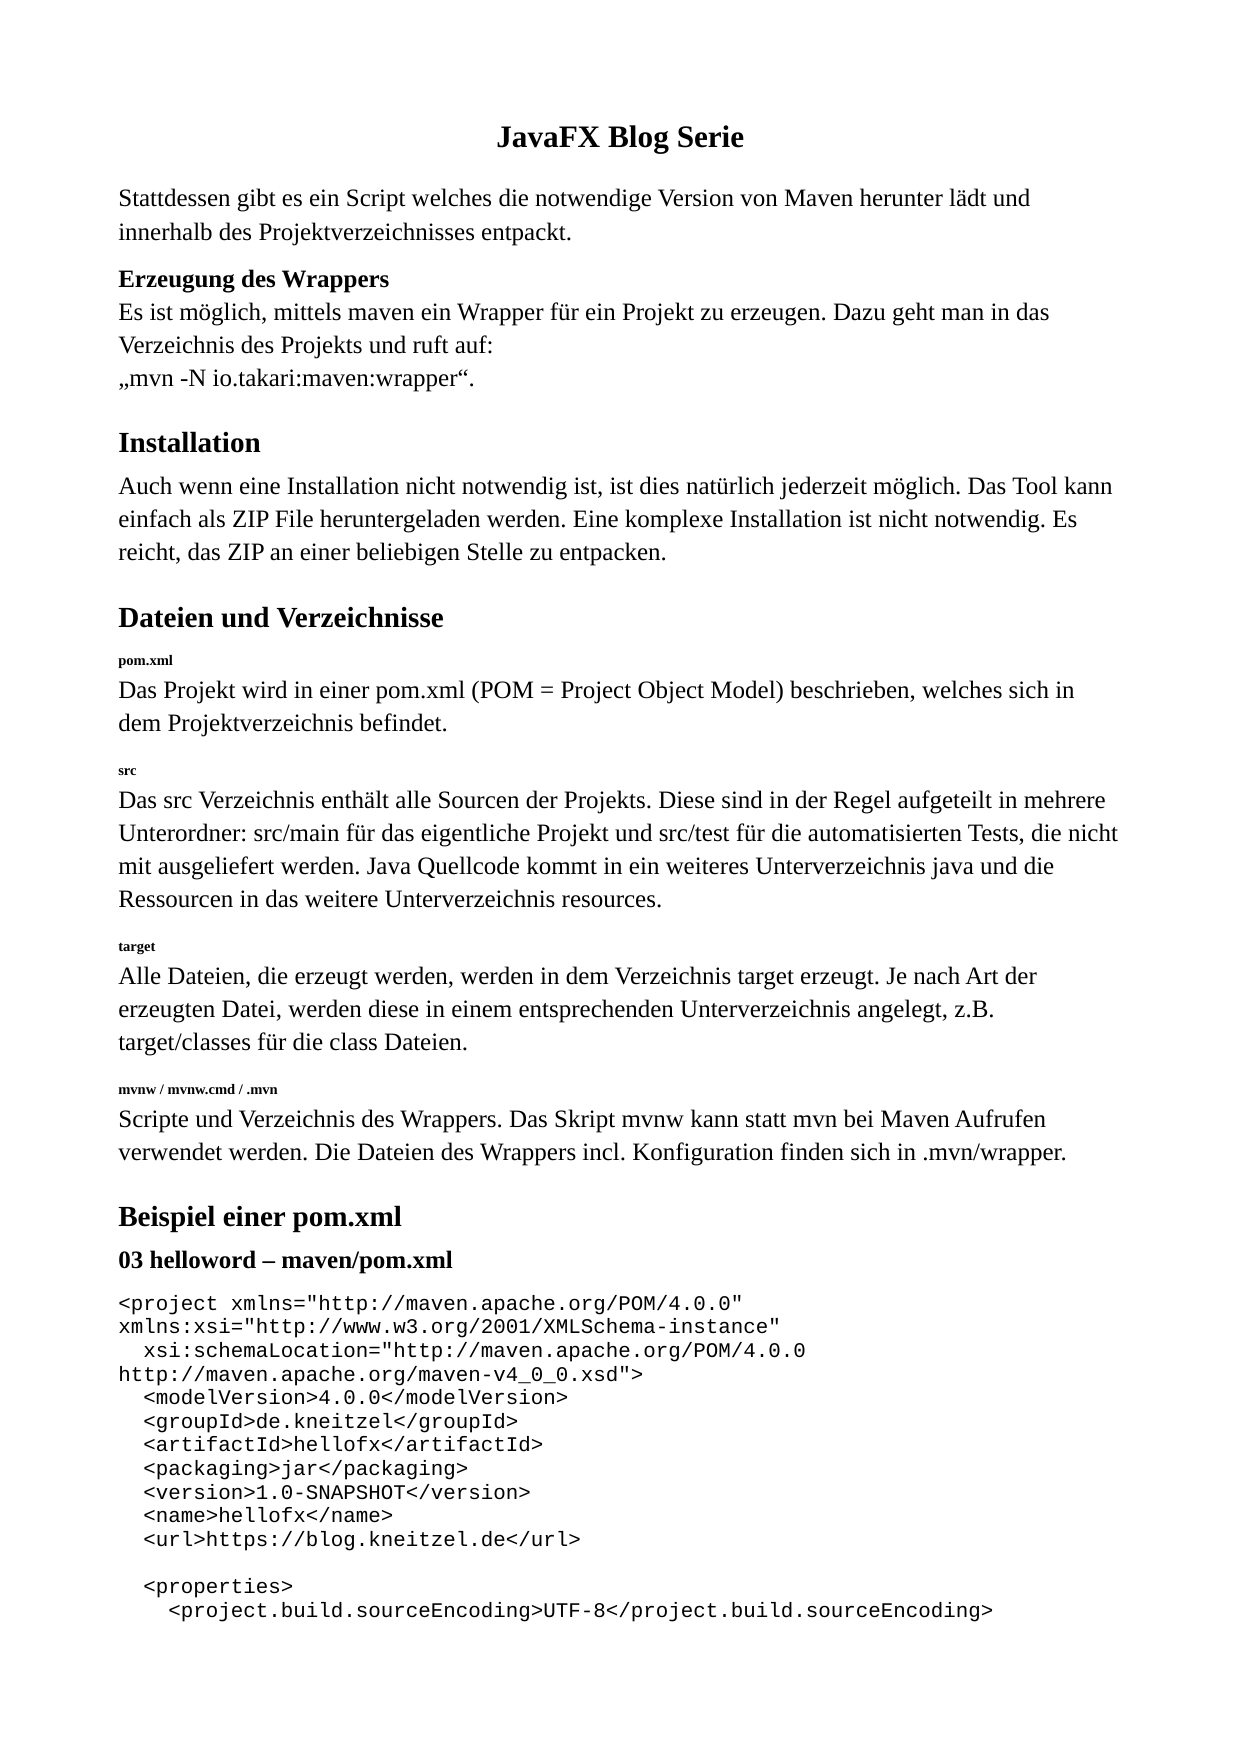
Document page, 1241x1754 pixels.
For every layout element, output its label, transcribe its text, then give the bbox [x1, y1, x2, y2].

text <modelVersion>4.0.0</modelVersion> [118, 1387, 1122, 1411]
text Erzeugung des Wrappers Es ist möglich, mittels maven ein Wrapper für ein Projekt zu erzeugen. Dazu geht man in das Verzeichnis des Projekts und ruft auf: „mvn -N io.takari:maven:wrapper“. [118, 264, 1122, 392]
subtitle mvnw / mvnw.cmd / .mvn [118, 1081, 1122, 1097]
text <artifactId>hellofx</artifactId> [118, 1434, 1122, 1458]
subtitle Dateien und Verzeichnisse [118, 600, 1122, 633]
text Das Projekt wird in einer pom.xml (POM = Project Object Model) beschrieben, welches sich in dem Projektverzeichnis befindet. [118, 675, 1122, 737]
text Scripte und Verzeichnis des Wrappers. Das Skript mvnw kann statt mvn bei Maven Aufrufen verwendet werden. Die Dateien des Wrappers incl. Konfiguration finden sich in .mvn/wrapper. [118, 1104, 1122, 1166]
text <groupId>de.kneitzel</groupId> [118, 1411, 1122, 1434]
text Auch wenn eine Installation nicht notwendig ist, ist dies natürlich jederzeit möglich. Das Tool kann einfach als ZIP File heruntergeladen werden. Eine komplexe Installation ist nicht notwendig. Es reicht, das ZIP an einer beliebigen Stelle zu entpacken. [118, 471, 1122, 566]
text <project xmlns="http://maven.apache.org/POM/4.0.0" xmlns:xsi="http://www.w3.org/2001/XMLSchema-instance" [118, 1293, 1122, 1340]
subtitle Installation [118, 425, 1122, 459]
text <version>1.0-SNAPSHOT</version> [118, 1482, 1122, 1505]
text <project.build.sourceEncoding>UTF-8</project.build.sourceEncoding> [118, 1600, 1122, 1624]
text 03 helloword – maven/pom.xml [118, 1245, 1122, 1274]
text <packaging>jar</packaging> [118, 1458, 1122, 1482]
text <url>https://blog.kneitzel.de</url> [118, 1529, 1122, 1553]
subtitle Beispiel einer pom.xml [118, 1199, 1122, 1232]
subtitle src [118, 762, 1122, 779]
text Stattdessen gibt es ein Script welches die notwendige Version von Maven herunter lädt und innerhalb des Projektverzeichnisses entpackt. [118, 183, 1122, 245]
text <name>hellofx</name> [118, 1505, 1122, 1529]
text <properties> [118, 1576, 1122, 1600]
text Das src Verzeichnis enthält alle Sourcen der Projekts. Diese sind in der Regel aufgeteilt in mehrere Unterordner: src/main für das eigentliche Projekt und src/test für die automatisierten Tests, die nicht mit ausgeliefert werden. Java Quellcode kommt in ein weiteres Unterverzeichnis java und die Ressourcen in das weitere Unterverzeichnis resources. [118, 785, 1122, 913]
text xsi:schemaLocation="http://maven.apache.org/POM/4.0.0 http://maven.apache.org/maven-v4_0_0.xsd"> [118, 1340, 1122, 1387]
text Alle Dateien, die erzeugt werden, werden in dem Verzeichnis target erzeugt. Je nach Art der erzeugten Datei, werden diese in einem entsprechenden Unterverzeichnis angelegt, z.B. target/classes für die class Dateien. [118, 961, 1122, 1056]
subtitle target [118, 938, 1122, 954]
subtitle pom.xml [118, 652, 1122, 669]
